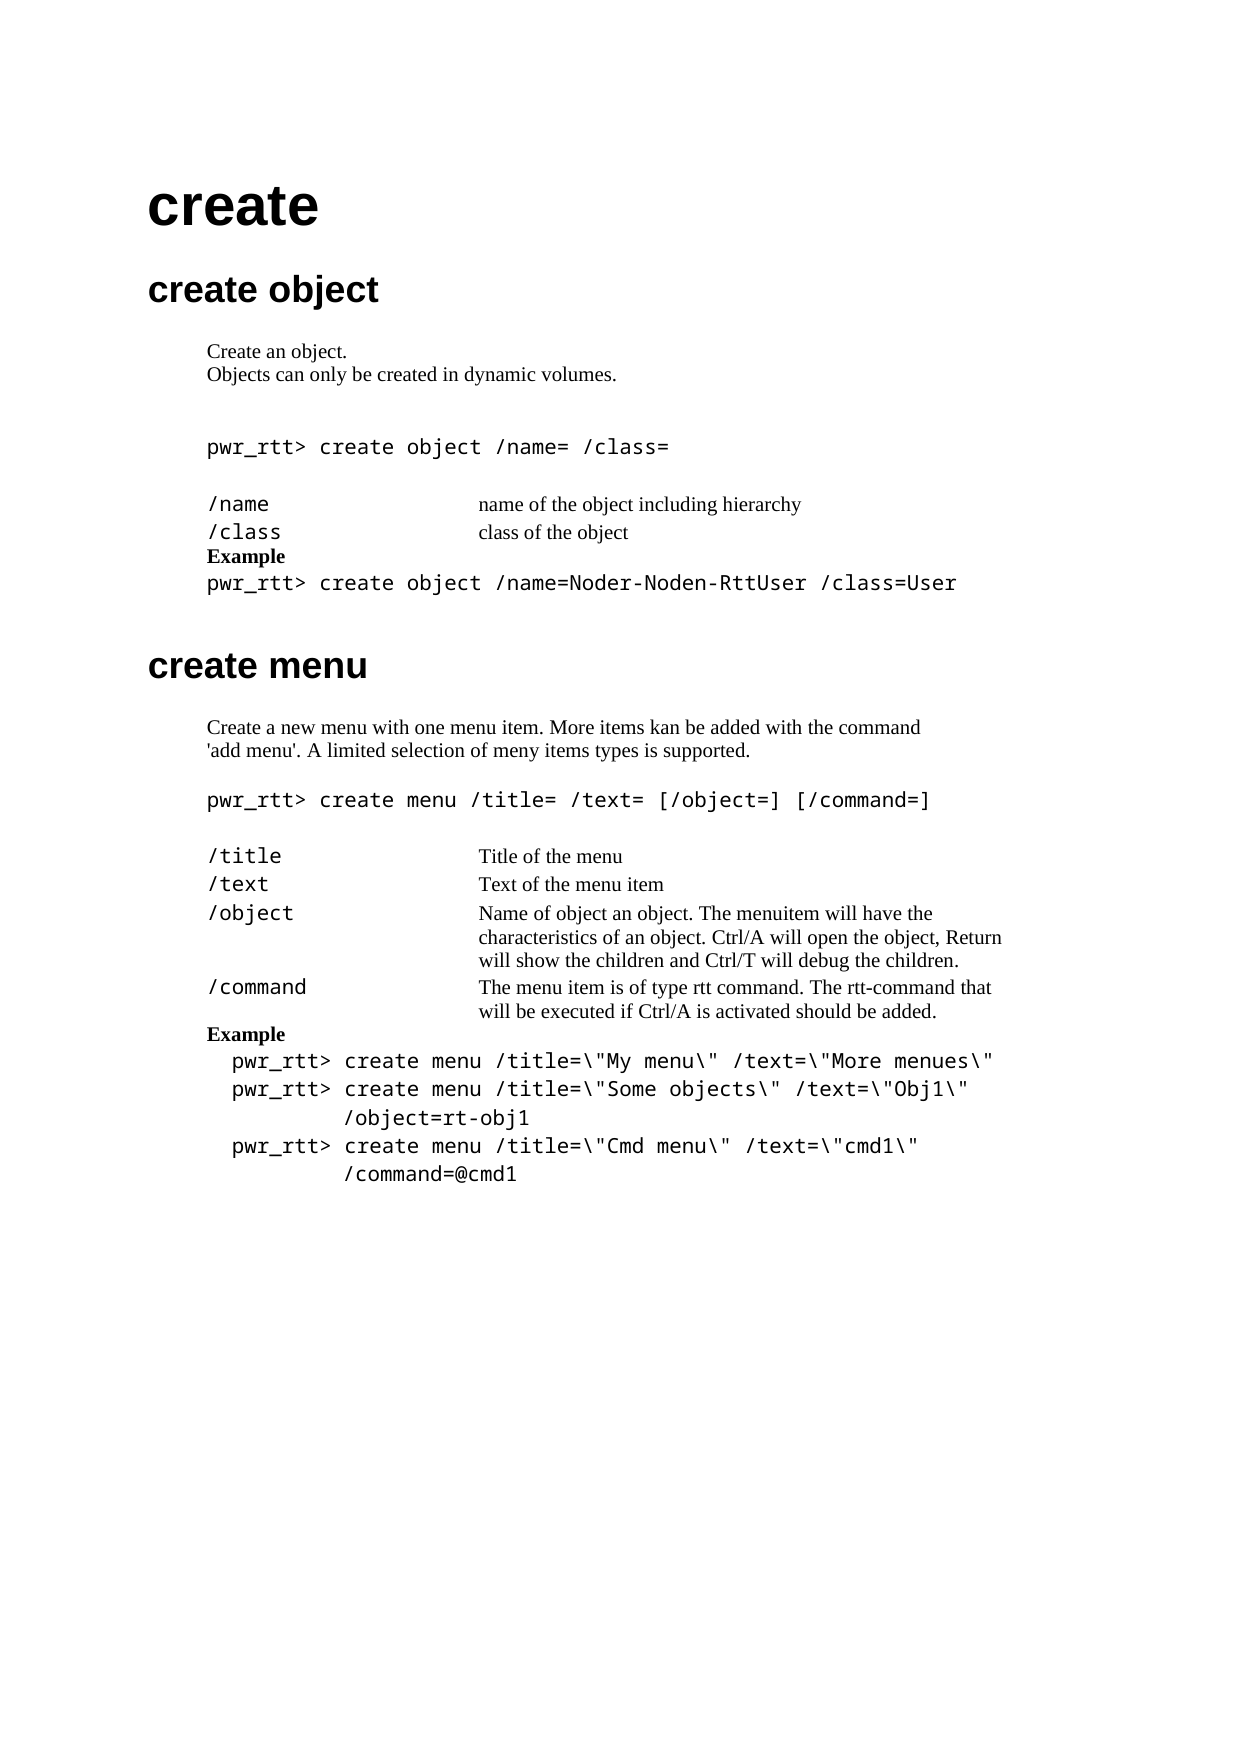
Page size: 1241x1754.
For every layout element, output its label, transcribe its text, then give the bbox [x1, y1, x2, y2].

text /command The menu item is of type rtt command. The rtt-command that [207, 972, 1092, 1000]
text pwr_rtt> create menu /title=\"Some objects\" /text=\"Obj1\" /object=rt-obj1 [207, 1074, 1092, 1131]
text Create an object. [207, 340, 1092, 363]
text 'add menu'. A limited selection of meny items types is supported. [207, 739, 1092, 762]
text pwr_rtt> create object /name= /class= [207, 432, 1092, 460]
text pwr_rtt> create menu /title=\"My menu\" /text=\"More menues\" [207, 1046, 1092, 1074]
subtitle create object [148, 269, 1092, 311]
text /object Name of object an object. The menuitem will have the [207, 898, 1092, 926]
text /title Title of the menu [207, 841, 1092, 869]
text Objects can only be created in dynamic volumes. [207, 363, 1092, 386]
text Example [207, 1023, 1092, 1046]
text will be executed if Ctrl/A is activated should be added. [207, 1000, 1092, 1023]
text will show the children and Ctrl/T will debug the children. [207, 949, 1092, 972]
subtitle create [148, 173, 1092, 238]
text /text Text of the menu item [207, 869, 1092, 898]
text Create a new menu with one menu item. More items kan be added with the command [207, 716, 1092, 739]
subtitle create menu [148, 644, 1092, 686]
text pwr_rtt> create object /name=Noder-Noden-RttUser /class=User [207, 568, 1092, 596]
text Example [207, 545, 1092, 568]
text pwr_rtt> create menu /title=\"Cmd menu\" /text=\"cmd1\" /command=@cmd1 [207, 1131, 1092, 1187]
text pwr_rtt> create menu /title= /text= [/object=] [/command=] [207, 785, 1092, 813]
text /name name of the object including hierarchy [207, 489, 1092, 517]
text characteristics of an object. Ctrl/A will open the object, Return [207, 926, 1092, 949]
text /class class of the object [207, 517, 1092, 545]
